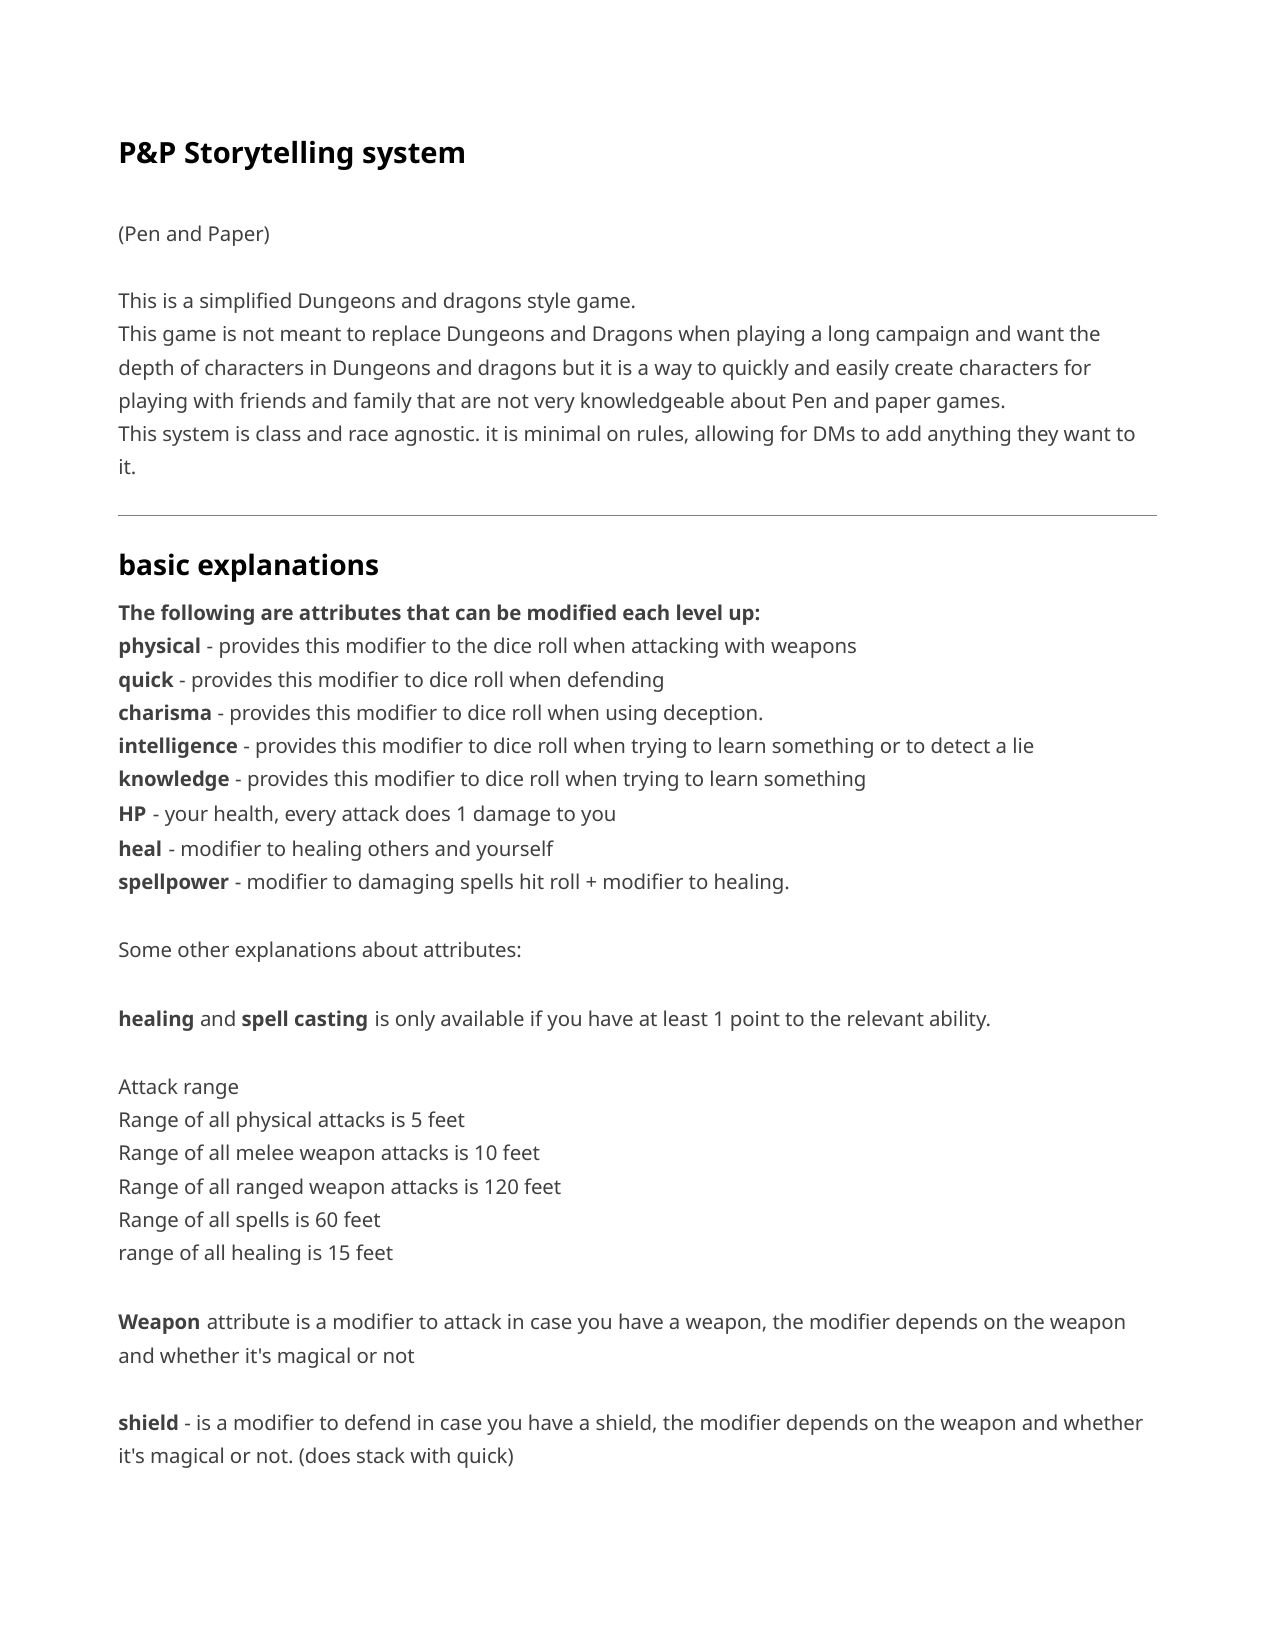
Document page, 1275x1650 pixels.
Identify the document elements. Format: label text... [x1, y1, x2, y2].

text (Pen and Paper) This is a simplified Dungeons and dragons style game. This game is not meant to replace Dungeons and Dragons when playing a long campaign and want the depth of characters in Dungeons and dragons but it is a way to quickly and easily create characters for playing with friends and family that are not very knowledgeable about Pen and paper games. This system is class and race agnostic. it is minimal on rules, allowing for DMs to add anything they want to it. [118, 185, 1157, 481]
text The following are attributes that can be modified each level up: physical - provides this modifier to the dice roll when attacking with weapons quick - provides this modifier to dice roll when defending charisma - provides this modifier to dice roll when using deception. intelligence - provides this modifier to dice roll when trying to learn something or to detect a lie knowledge - provides this modifier to dice roll when trying to learn something HP - your health, every attack does 1 damage to you heal - modifier to healing others and yourself spellpower - modifier to damaging spells hit roll + modifier to healing. Some other explanations about attributes: healing and spell casting is only available if you have at least 1 point to the relevant ability. Attack range Range of all physical attacks is 5 feet Range of all melee weapon attacks is 10 feet Range of all ranged weapon attacks is 120 feet Range of all spells is 60 feet range of all healing is 15 feet Weapon attribute is a modifier to attack in case you have a weapon, the modifier depends on the weapon and whether it's magical or not shield - is a modifier to defend in case you have a shield, the modifier depends on the weapon and whether it's magical or not. (does stack with quick) [118, 599, 1157, 1504]
subtitle basic explanations [118, 545, 1157, 583]
subtitle P&P Storytelling system [118, 133, 1157, 172]
